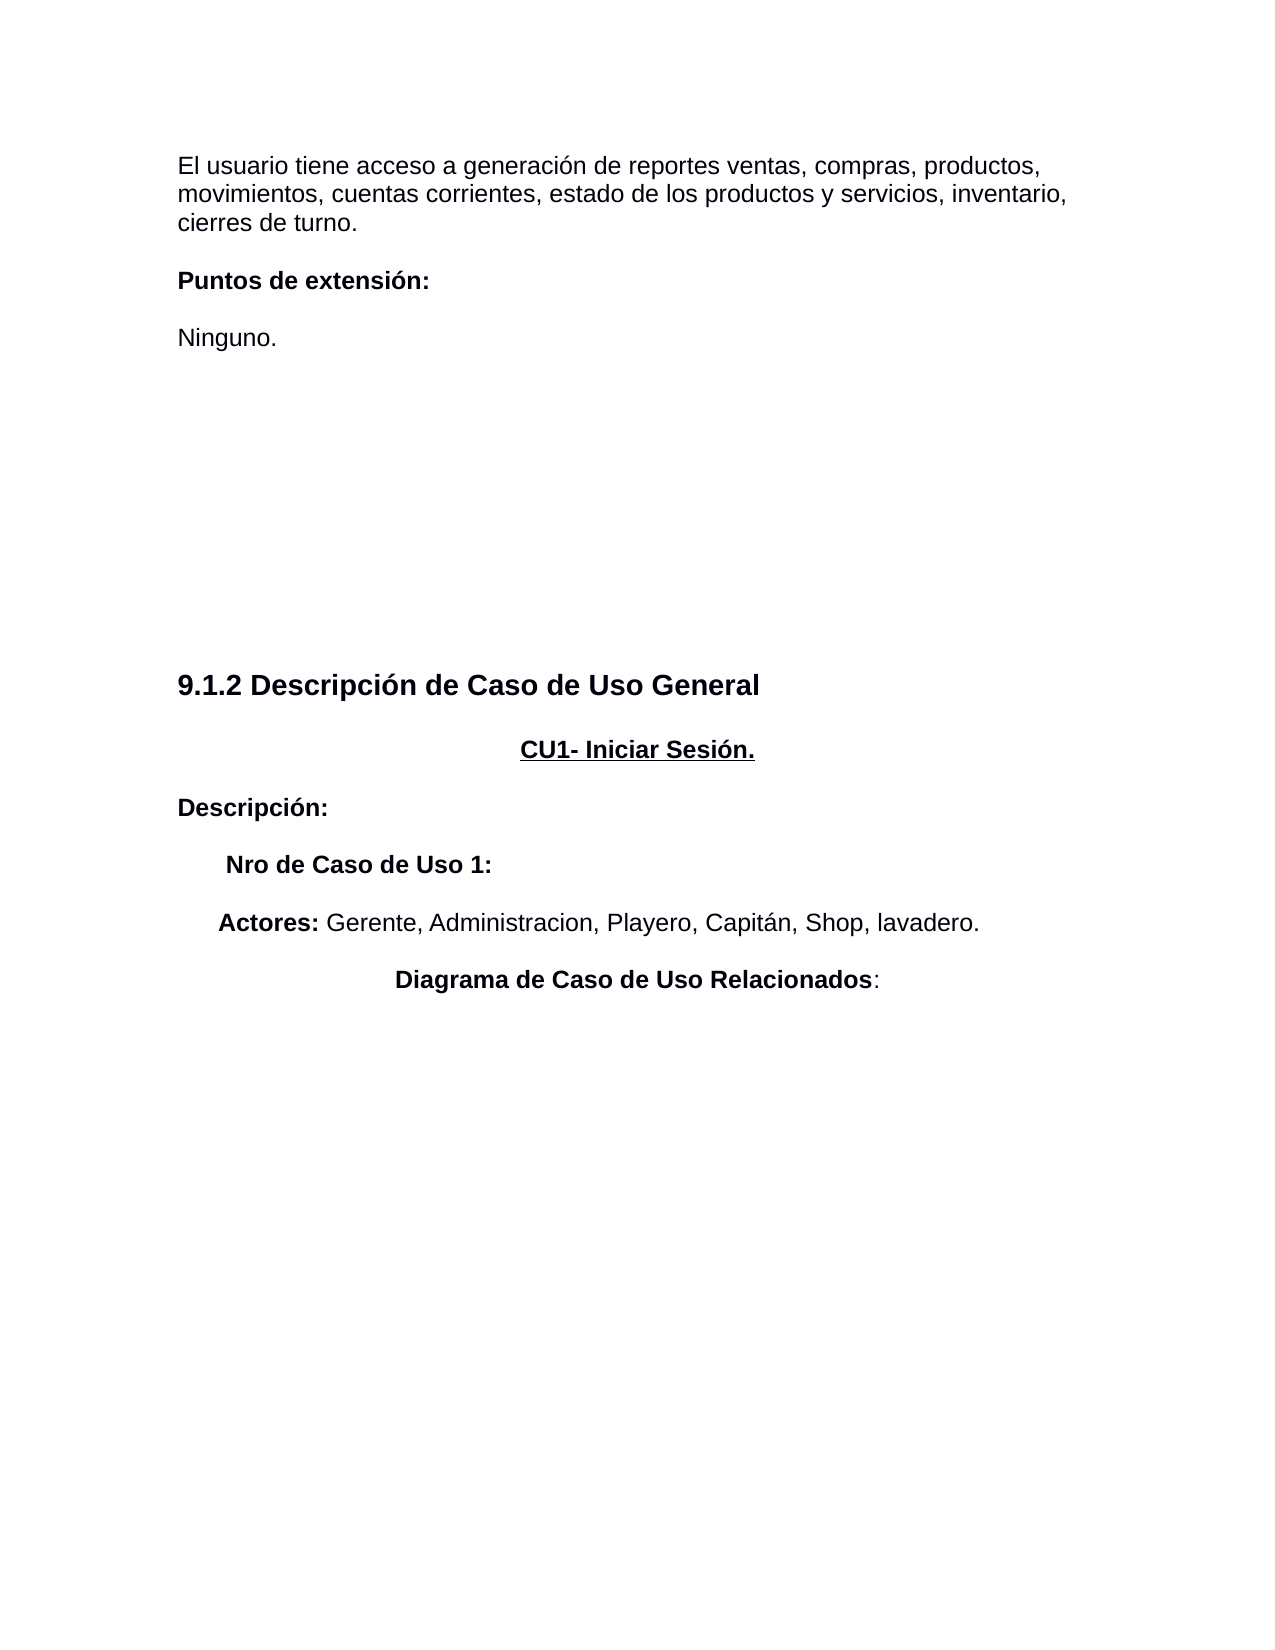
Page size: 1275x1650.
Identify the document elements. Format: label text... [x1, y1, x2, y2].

text movimientos, cuentas corrientes, estado de los productos y servicios, inventario, [177, 179, 1098, 208]
text Puntos de extensión: [177, 266, 1098, 294]
text cierres de turno. [177, 208, 1098, 237]
text CU1- Iniciar Sesión. [177, 735, 1098, 764]
text Nro de Caso de Uso 1: [177, 850, 1098, 879]
text Actores: Gerente, Administracion, Playero, Capitán, Shop, lavadero. [177, 908, 1098, 937]
text Diagrama de Caso de Uso Relacionados: [177, 965, 1098, 994]
text 9.1.2 Descripción de Caso de Uso General [177, 668, 1098, 702]
text Ninguno. [177, 323, 1098, 352]
text Descripción: [177, 793, 1098, 822]
text El usuario tiene acceso a generación de reportes ventas, compras, productos, [177, 151, 1098, 179]
